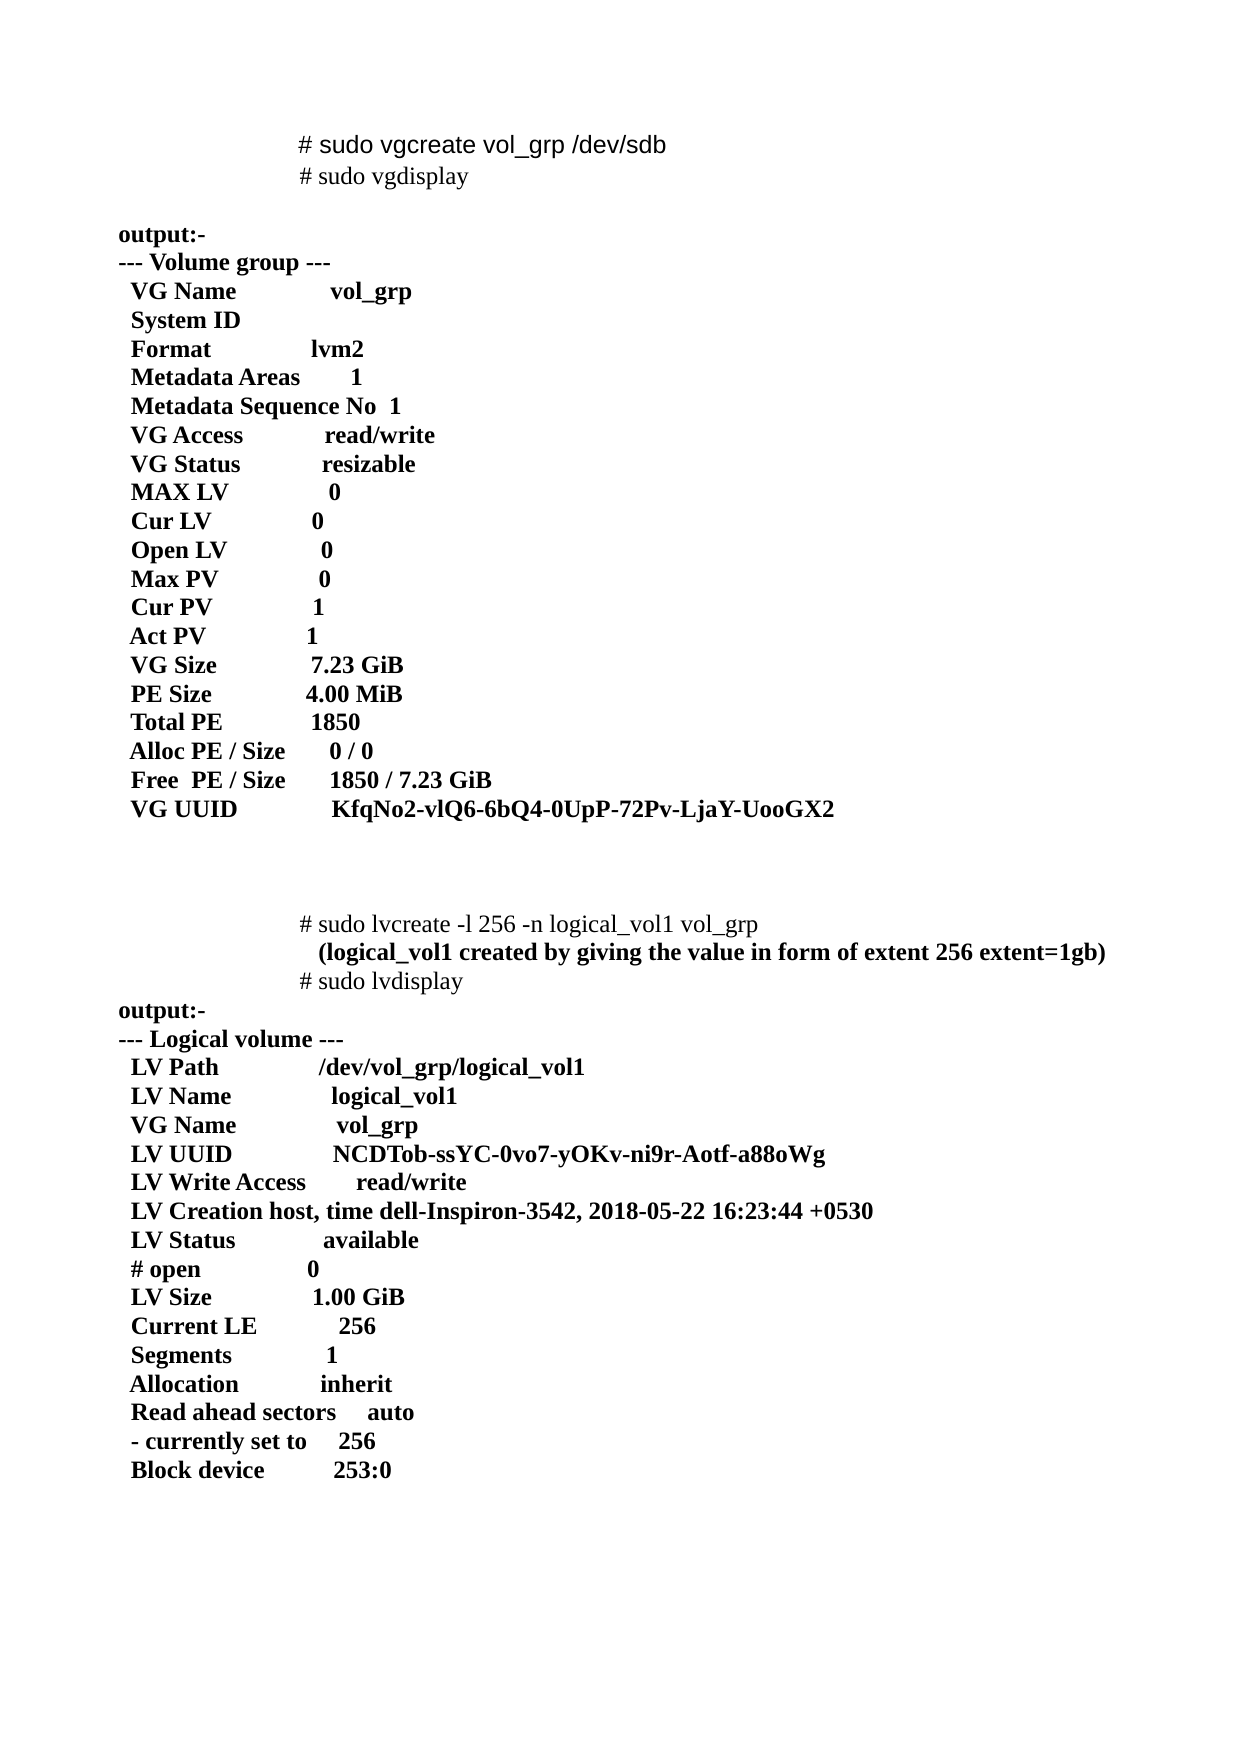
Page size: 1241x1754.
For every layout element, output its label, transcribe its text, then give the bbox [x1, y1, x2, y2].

text PE Size 4.00 MiB [118, 679, 1122, 707]
text Metadata Sequence No 1 [118, 391, 1122, 420]
text # sudo lvdisplay [118, 966, 1122, 995]
text VG Name vol_grp [118, 276, 1122, 305]
text Metadata Areas 1 [118, 362, 1122, 391]
text VG Status resizable [118, 449, 1122, 477]
text Cur LV 0 [118, 506, 1122, 535]
text Max PV 0 [118, 564, 1122, 592]
text output:- [118, 219, 1122, 247]
text Segments 1 [118, 1340, 1122, 1369]
text System ID [118, 305, 1122, 334]
text LV Creation host, time dell-Inspiron-3542, 2018-05-22 16:23:44 +0530 [118, 1196, 1122, 1225]
text LV UUID NCDTob-ssYC-0vo7-yOKv-ni9r-Aotf-a88oWg [118, 1139, 1122, 1167]
text Alloc PE / Size 0 / 0 [118, 736, 1122, 765]
text VG Size 7.23 GiB [118, 650, 1122, 679]
text Current LE 256 [118, 1311, 1122, 1340]
text LV Size 1.00 GiB [118, 1282, 1122, 1311]
text MAX LV 0 [118, 477, 1122, 506]
text Format lvm2 [118, 334, 1122, 362]
text output:- [118, 995, 1122, 1024]
text # open 0 [118, 1254, 1122, 1282]
text LV Status available [118, 1225, 1122, 1254]
text --- Volume group --- [118, 247, 1122, 276]
text LV Name logical_vol1 [118, 1081, 1122, 1110]
text Open LV 0 [118, 535, 1122, 564]
text Read ahead sectors auto [118, 1397, 1122, 1426]
text --- Logical volume --- [118, 1024, 1122, 1052]
text # sudo lvcreate -l 256 -n logical_vol1 vol_grp [118, 909, 1122, 937]
text (logical_vol1 created by giving the value in form of extent 256 extent=1gb) [118, 937, 1122, 966]
text - currently set to 256 [118, 1426, 1122, 1455]
text VG UUID KfqNo2-vlQ6-6bQ4-0UpP-72Pv-LjaY-UooGX2 [118, 794, 1122, 822]
text Act PV 1 [118, 621, 1122, 650]
text Block device 253:0 [118, 1455, 1122, 1484]
text Cur PV 1 [118, 592, 1122, 621]
text # sudo vgcreate vol_grp /dev/sdb [118, 118, 1122, 161]
text LV Write Access read/write [118, 1167, 1122, 1196]
text VG Access read/write [118, 420, 1122, 449]
text # sudo vgdisplay [118, 161, 1122, 190]
text Allocation inherit [118, 1369, 1122, 1397]
text Total PE 1850 [118, 707, 1122, 736]
text VG Name vol_grp [118, 1110, 1122, 1139]
text LV Path /dev/vol_grp/logical_vol1 [118, 1052, 1122, 1081]
text Free PE / Size 1850 / 7.23 GiB [118, 765, 1122, 794]
